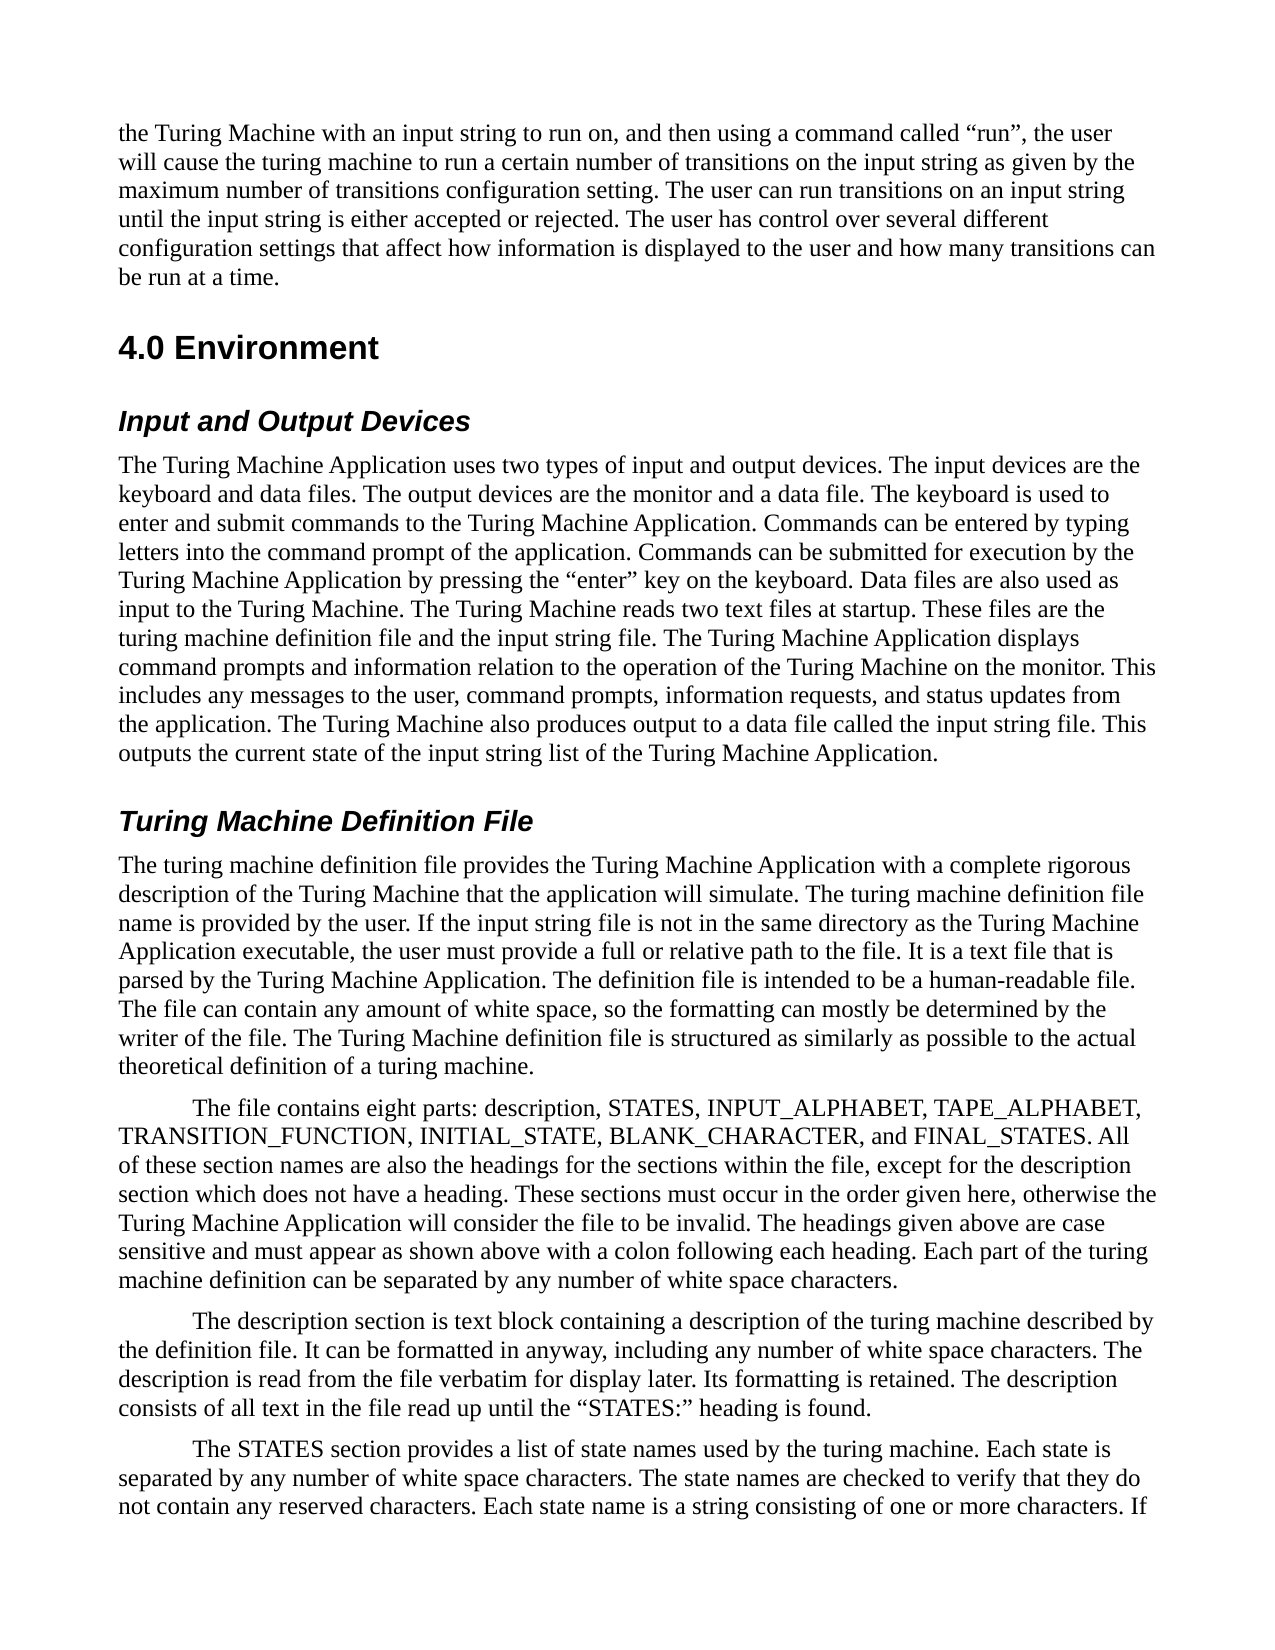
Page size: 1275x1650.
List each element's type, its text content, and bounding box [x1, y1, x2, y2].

text The STATES section provides a list of state names used by the turing machine. Each state is separated by any number of white space characters. The state names are checked to verify that they do not contain any reserved characters. Each state name is a string consisting of one or more characters. If [118, 1434, 1157, 1520]
text The Turing Machine Application uses two types of input and output devices. The input devices are the keyboard and data files. The output devices are the monitor and a data file. The keyboard is used to enter and submit commands to the Turing Machine Application. Commands can be entered by typing letters into the command prompt of the application. Commands can be submitted for execution by the Turing Machine Application by pressing the “enter” key on the keyboard. Data files are also used as input to the Turing Machine. The Turing Machine reads two text files at startup. These files are the turing machine definition file and the input string file. The Turing Machine Application displays command prompts and information relation to the operation of the Turing Machine on the monitor. This includes any messages to the user, command prompts, information requests, and status updates from the application. The Turing Machine also produces output to a data file called the input string file. This outputs the current state of the input string list of the Turing Machine Application. [118, 450, 1157, 767]
text The file contains eight parts: description, STATES, INPUT_ALPHABET, TAPE_ALPHABET, TRANSITION_FUNCTION, INITIAL_STATE, BLANK_CHARACTER, and FINAL_STATES. All of these section names are also the headings for the sections within the file, except for the description section which does not have a heading. These sections must occur in the order given here, otherwise the Turing Machine Application will consider the file to be invalid. The headings given above are case sensitive and must appear as shown above with a colon following each heading. Each part of the turing machine definition can be separated by any number of white space characters. [118, 1093, 1157, 1294]
subtitle 4.0 Environment [118, 328, 1157, 367]
text The description section is text block containing a description of the turing machine described by the definition file. It can be formatted in anyway, including any number of white space characters. The description is read from the file verbatim for display later. Its formatting is retained. The description consists of all text in the file read up until the “STATES:” heading is found. [118, 1306, 1157, 1421]
subtitle Input and Output Devices [118, 404, 1157, 438]
text the Turing Machine with an input string to run on, and then using a command called “run”, the user will cause the turing machine to run a certain number of transitions on the input string as given by the maximum number of transitions configuration setting. The user can run transitions on an input string until the input string is either accepted or rejected. The user has control over several different configuration settings that affect how information is displayed to the user and how many transitions can be run at a time. [118, 118, 1157, 291]
text The turing machine definition file provides the Turing Machine Application with a complete rigorous description of the Turing Machine that the application will simulate. The turing machine definition file name is provided by the user. If the input string file is not in the same directory as the Turing Machine Application executable, the user must provide a full or relative path to the file. It is a text file that is parsed by the Turing Machine Application. The definition file is intended to be a human-readable file. The file can contain any amount of white space, so the formatting can mostly be determined by the writer of the file. The Turing Machine definition file is structured as similarly as possible to the actual theoretical definition of a turing machine. [118, 850, 1157, 1080]
subtitle Turing Machine Definition File [118, 804, 1157, 838]
